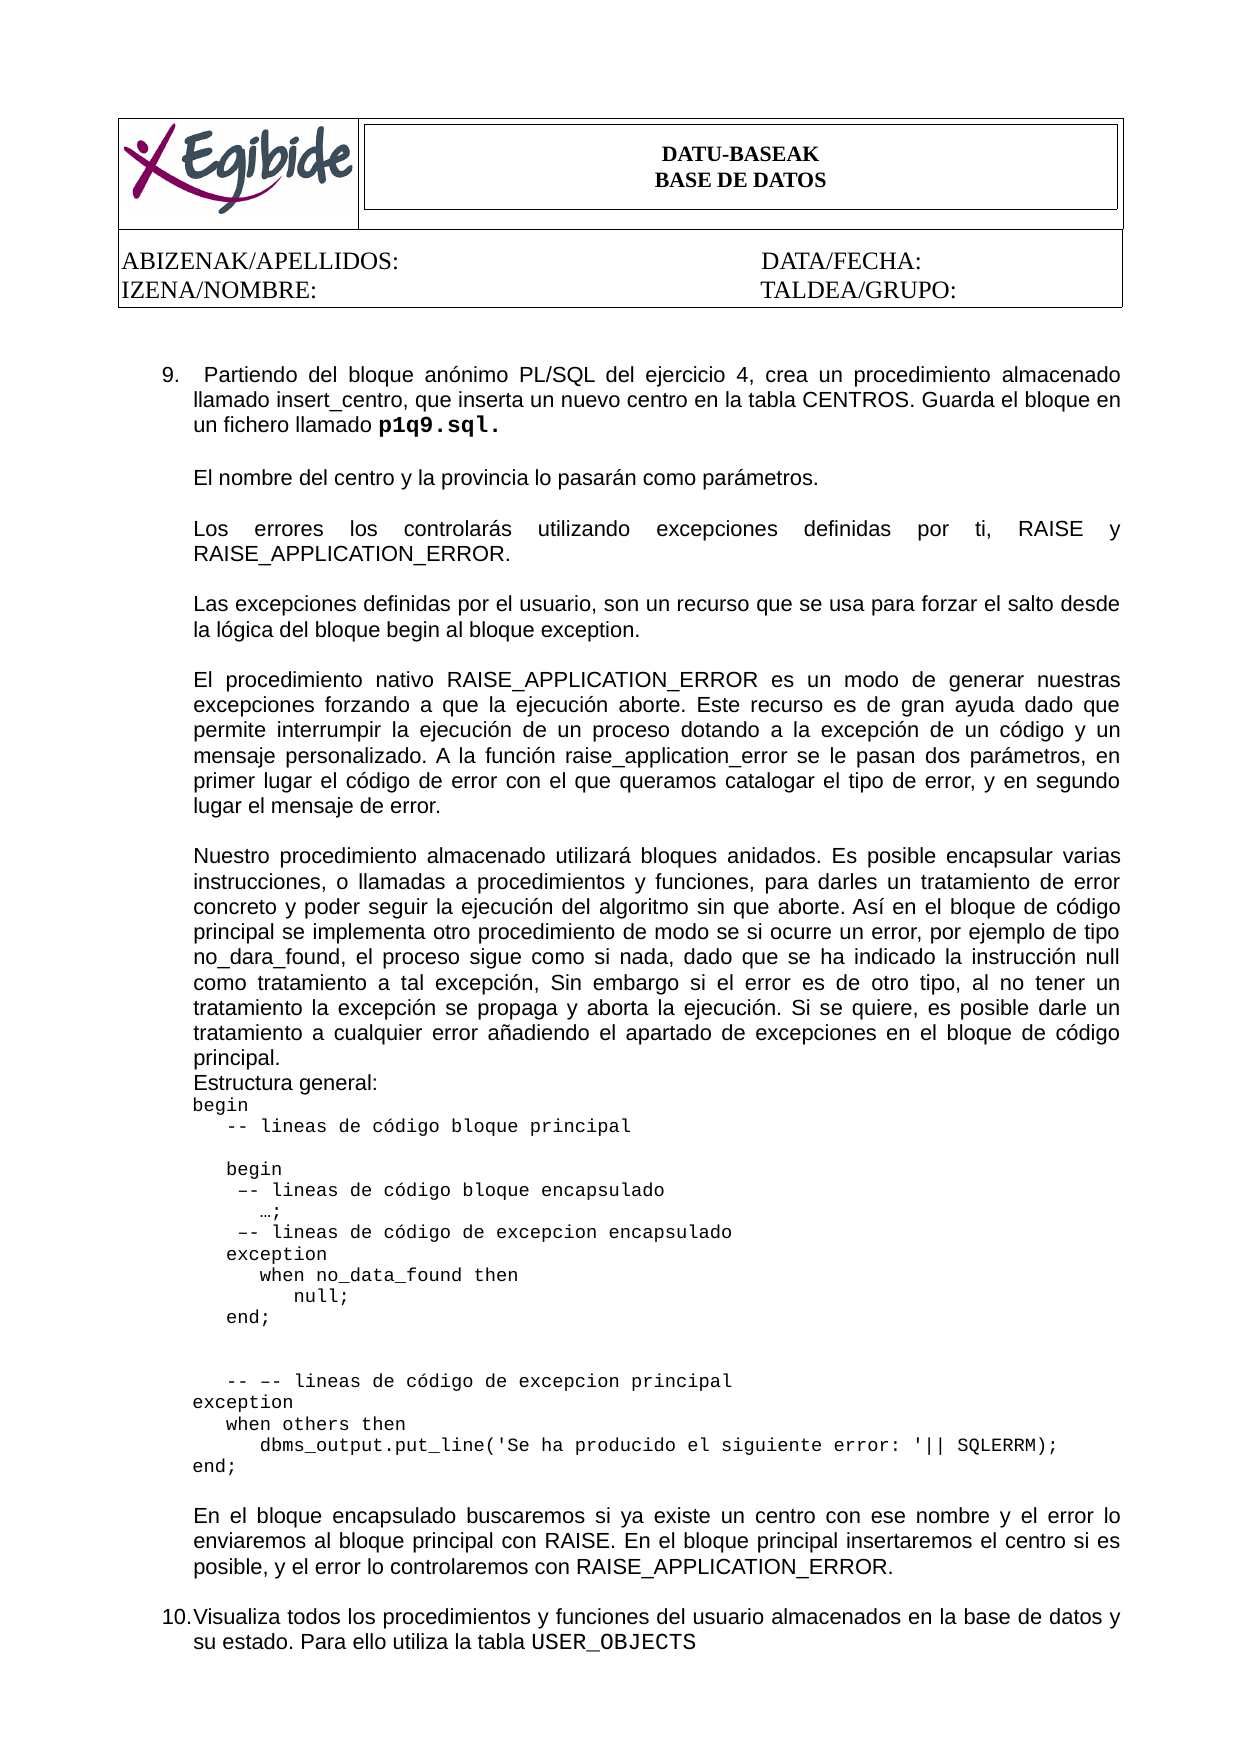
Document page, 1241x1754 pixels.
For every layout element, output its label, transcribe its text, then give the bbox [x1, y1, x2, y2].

text when others then [192, 1414, 1122, 1436]
text dbms_output.put_line('Se ha producido el siguiente error: '|| SQLERRM); [192, 1436, 1122, 1457]
text when no_data_found then [192, 1266, 1122, 1287]
text null; [192, 1287, 1122, 1308]
list Visualiza todos los procedimientos y funciones del usuario almacenados en la base de datos y su estado. Para ello utiliza la tabla USER_OBJECTS [156, 1604, 1122, 1657]
list El procedimiento nativo RAISE_APPLICATION_ERROR es un modo de generar nuestras excepciones forzando a que la ejecución aborte. Este recurso es de gran ayuda dado que permite interrumpir la ejecución de un proceso dotando a la excepción de un código y un mensaje personalizado. A la función raise_application_error se le pasan dos parámetros, en primer lugar el código de error con el que queramos catalogar el tipo de error, y en segundo lugar el mensaje de error. [156, 667, 1122, 818]
text end; [192, 1457, 1122, 1478]
text exception [192, 1393, 1122, 1414]
text begin [192, 1096, 1122, 1117]
list Estructura general: [156, 1070, 1122, 1096]
text exception [192, 1244, 1122, 1266]
text -- lineas de código bloque principal [192, 1117, 1122, 1138]
list El nombre del centro y la provincia lo pasarán como parámetros. [156, 465, 1122, 491]
list Partiendo del bloque anónimo PL/SQL del ejercicio 4, crea un procedimiento almacenado llamado insert_centro, que inserta un nuevo centro en la tabla CENTROS. Guarda el bloque en un fichero llamado p1q9.sql. [156, 362, 1122, 439]
list En el bloque encapsulado buscaremos si ya existe un centro con ese nombre y el error lo enviaremos al bloque principal con RAISE. En el bloque principal insertaremos el centro si es posible, y el error lo controlaremos con RAISE_APPLICATION_ERROR. [156, 1503, 1122, 1579]
list Nuestro procedimiento almacenado utilizará bloques anidados. Es posible encapsular varias instrucciones, o llamadas a procedimientos y funciones, para darles un tratamiento de error concreto y poder seguir la ejecución del algoritmo sin que aborte. Así en el bloque de código principal se implementa otro procedimiento de modo se si ocurre un error, por ejemplo de tipo no_dara_found, el proceso sigue como si nada, dado que se ha indicado la instrucción null como tratamiento a tal excepción, Sin embargo si el error es de otro tipo, al no tener un tratamiento la excepción se propaga y aborta la ejecución. Si se quiere, es posible darle un tratamiento a cualquier error añadiendo el apartado de excepciones en el bloque de código principal. [156, 843, 1122, 1070]
text –- lineas de código bloque encapsulado [192, 1181, 1122, 1202]
picture [123, 123, 353, 214]
text begin [192, 1159, 1122, 1181]
text –- lineas de código de excepcion encapsulado [192, 1223, 1122, 1244]
list Los errores los controlarás utilizando excepciones definidas por ti, RAISE y RAISE_APPLICATION_ERROR. [156, 516, 1122, 566]
text end; [192, 1308, 1122, 1329]
text …; [192, 1202, 1122, 1223]
text -- –- lineas de código de excepcion principal [192, 1372, 1122, 1393]
list Las excepciones definidas por el usuario, son un recurso que se usa para forzar el salto desde la lógica del bloque begin al bloque exception. [156, 591, 1122, 642]
